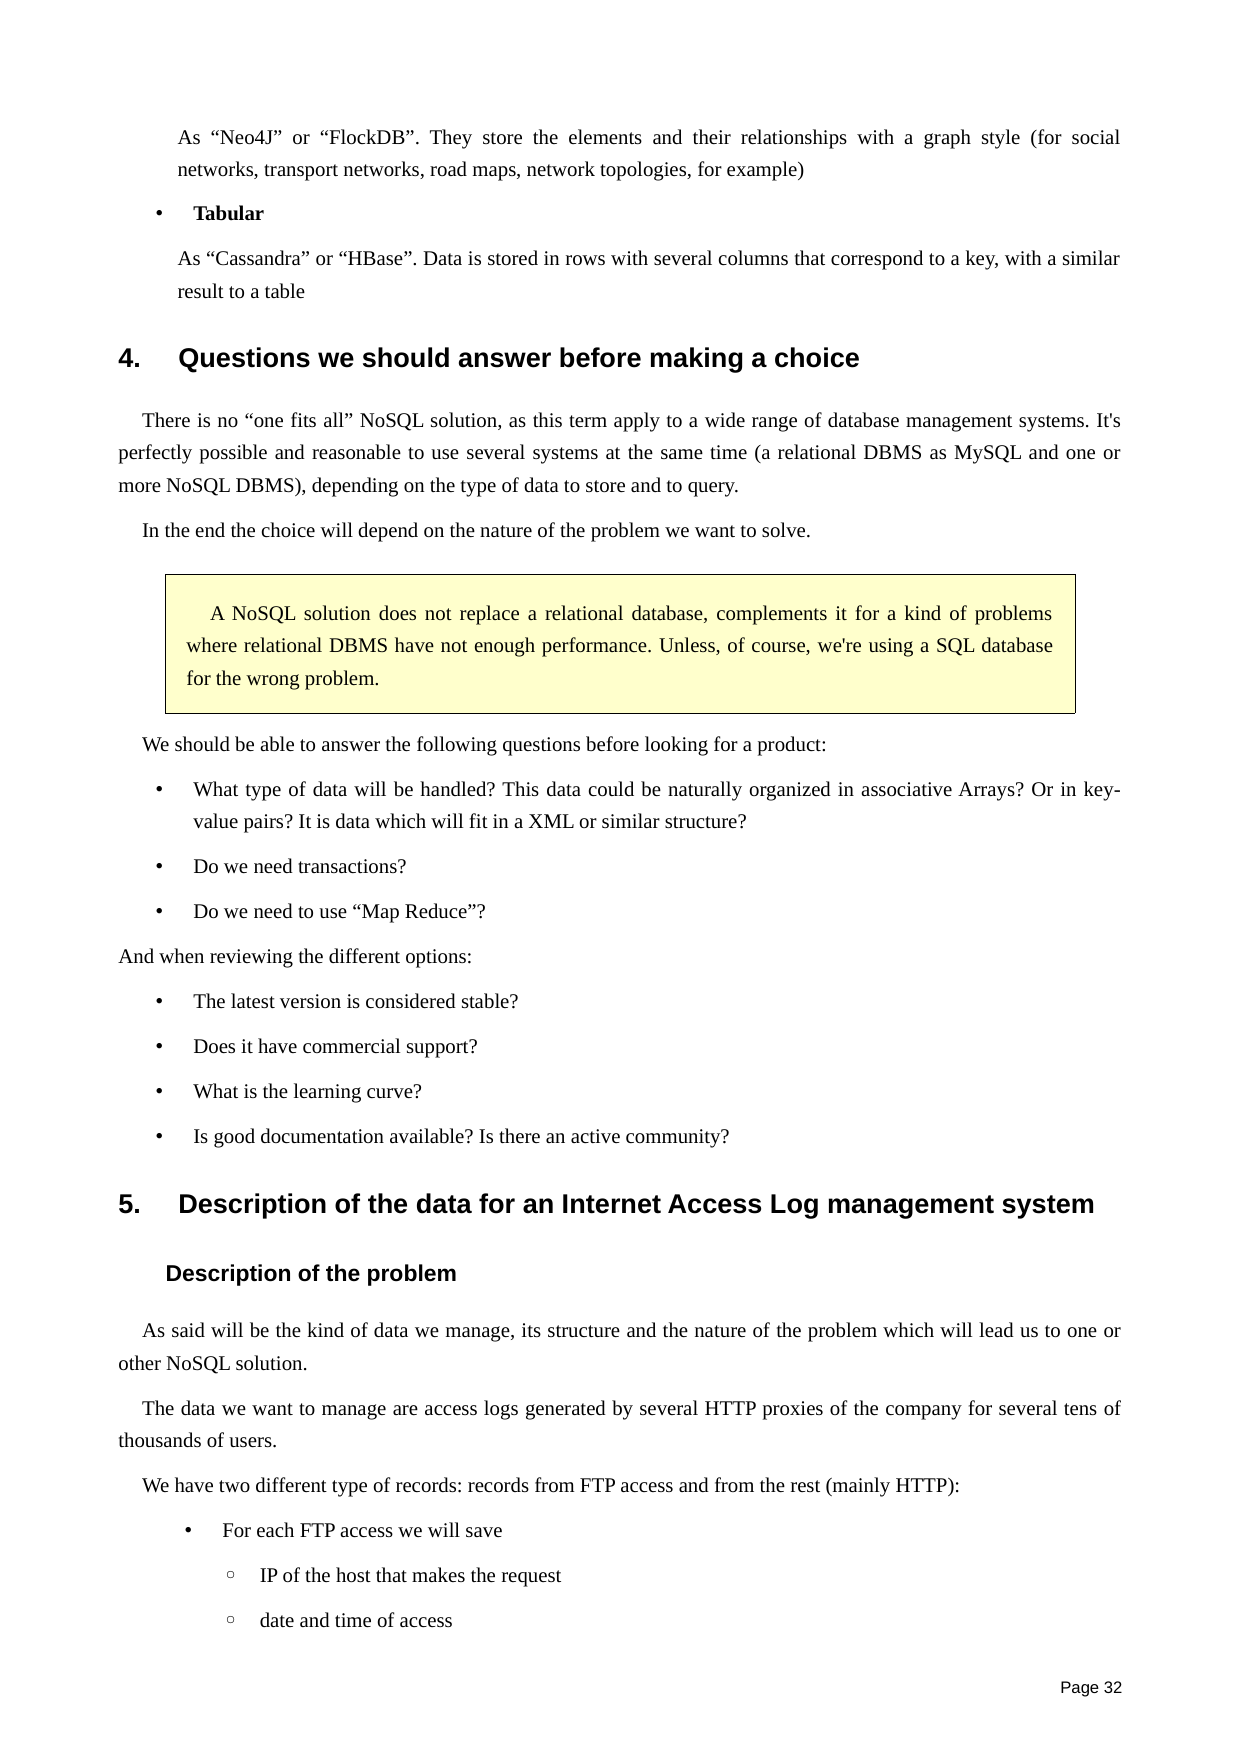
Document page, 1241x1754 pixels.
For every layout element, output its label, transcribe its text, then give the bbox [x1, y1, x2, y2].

text A NoSQL solution does not replace a relational database, complements it for a kind of problems where relational DBMS have not enough performance. Unless, of course, we're using a SQL database for the wrong problem. [166, 575, 1075, 713]
text We should be able to answer the following questions before looking for a product: [118, 725, 1122, 758]
list IP of the host that makes the request [222, 1557, 1122, 1589]
text As “Neo4J” or “FlockDB”. They store the elements and their relationships with a graph style (for social networks, transport networks, road maps, network topologies, for example) [177, 118, 1122, 183]
list What is the learning curve? [156, 1073, 1122, 1105]
subtitle Questions we should answer before making a choice [118, 342, 1122, 373]
list Do we need transactions? [156, 848, 1122, 880]
text As “Cassandra” or “HBase”. Data is stored in rows with several columns that correspond to a key, with a similar result to a table [177, 240, 1122, 305]
list For each FTP access we will save [184, 1512, 1122, 1544]
text The data we want to manage are access logs generated by several HTTP proxies of the company for several tens of thousands of users. [118, 1389, 1122, 1454]
text And when reviewing the different options: [118, 938, 1122, 970]
list Is good documentation available? Is there an active community? [156, 1118, 1122, 1150]
text In the end the choice will depend on the nature of the problem we want to solve. [118, 511, 1122, 543]
list What type of data will be handled? This data could be naturally organized in associative Arrays? Or in key-value pairs? It is data which will fit in a XML or similar structure? [156, 770, 1122, 835]
list Do we need to use “Map Reduce”? [156, 893, 1122, 925]
text There is no “one fits all” NoSQL solution, as this term apply to a wide range of database management systems. It's perfectly possible and reasonable to use several systems at the same time (a relational DBMS as MySQL and one or more NoSQL DBMS), depending on the type of data to store and to query. [118, 401, 1122, 498]
text We have two different type of records: records from FTP access and from the rest (mainly HTTP): [118, 1467, 1122, 1499]
list The latest version is considered stable? [156, 983, 1122, 1015]
list Does it have commercial support? [156, 1028, 1122, 1060]
list Tabular [156, 195, 1122, 227]
list date and time of access [222, 1602, 1122, 1634]
text As said will be the kind of data we manage, its structure and the nature of the problem which will lead us to one or other NoSQL solution. [118, 1312, 1122, 1377]
subtitle Description of the data for an Internet Access Log management system [118, 1188, 1122, 1219]
subtitle Description of the problem [165, 1260, 1122, 1286]
